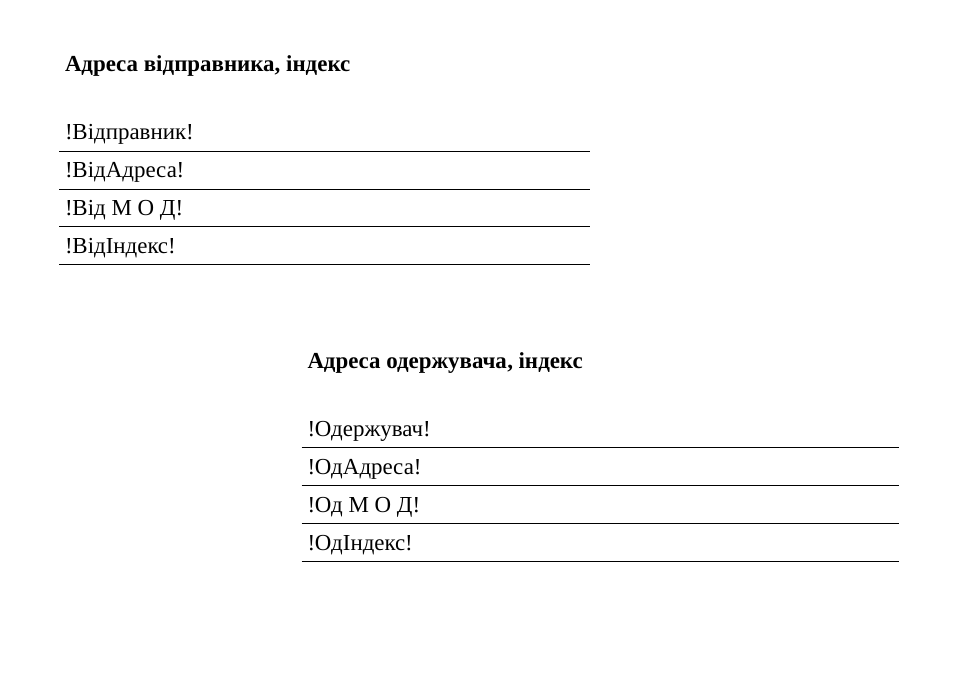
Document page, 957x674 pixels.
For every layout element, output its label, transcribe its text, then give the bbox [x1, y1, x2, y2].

table_cell !Од М О Д! [302, 486, 898, 523]
table_cell !Відправник! [59, 113, 590, 151]
table_cell !ВідАдреса! [59, 152, 590, 188]
table_cell !ОдІндекс! [302, 524, 898, 561]
table_cell [302, 379, 898, 409]
table_cell !ВідІндекс! [59, 227, 590, 264]
table_cell !Від М О Д! [59, 190, 590, 226]
table_cell !ОдАдреса! [302, 448, 898, 485]
table_cell [59, 82, 590, 113]
table_cell !Одержувач! [302, 410, 898, 447]
table_header Адреса одержувача, індекс [302, 341, 898, 379]
table_header Адреса відправника, індекс [59, 44, 590, 82]
